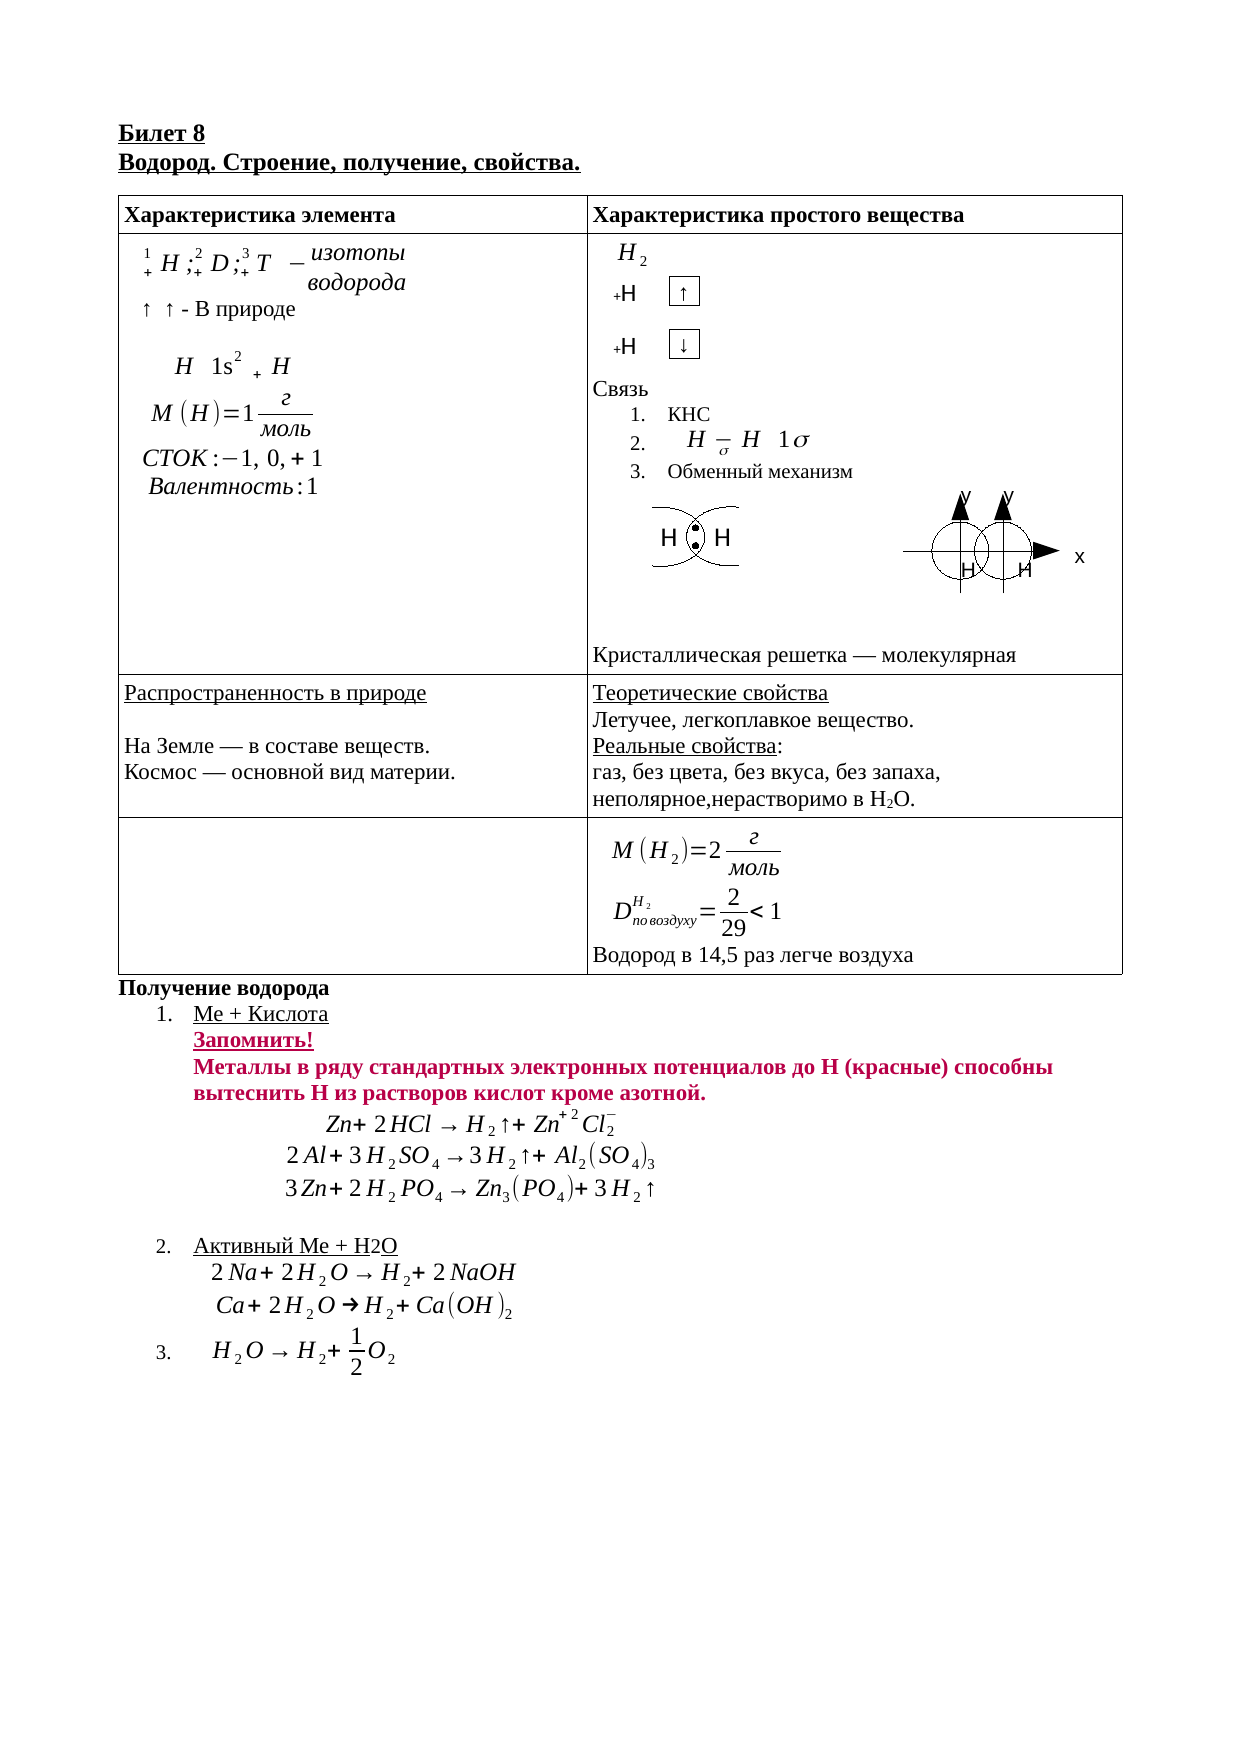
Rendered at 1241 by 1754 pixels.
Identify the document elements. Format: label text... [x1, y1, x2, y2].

text Водород. Строение, получение, свойства. [118, 147, 1122, 176]
list Активный Ме + Н2О [156, 1232, 1122, 1258]
list Металлы в ряду стандартных электронных потенциалов до Н (красные) способны вытеснить Н из растворов кислот кроме азотной. [156, 1053, 1122, 1106]
text Получение водорода [118, 975, 1122, 1000]
table_header Характеристика элемента [119, 196, 587, 233]
list Ме + Кислота [156, 1000, 1122, 1026]
text Билет 8 [118, 118, 1122, 147]
table_cell Водород в 14,5 раз легче воздуха [588, 818, 1122, 974]
table_header Характеристика простого вещества [588, 196, 1122, 233]
table_cell Связь КНС Обменный механизм Кристаллическая решетка — молекулярная [588, 234, 1122, 673]
list Запомнить! [156, 1026, 1122, 1053]
table_cell Теоретические свойства Летучее, легкоплавкое вещество. Реальные свойства: газ, без цвета, без вкуса, без запаха, неполярное,нерастворимо в Н2О. [588, 675, 1122, 817]
table_cell Распространенность в природе На Земле — в составе веществ. Космос — основной вид материи. [119, 675, 587, 817]
table_cell [119, 818, 587, 974]
table_cell ↑ ↑ - В природе [119, 234, 587, 673]
